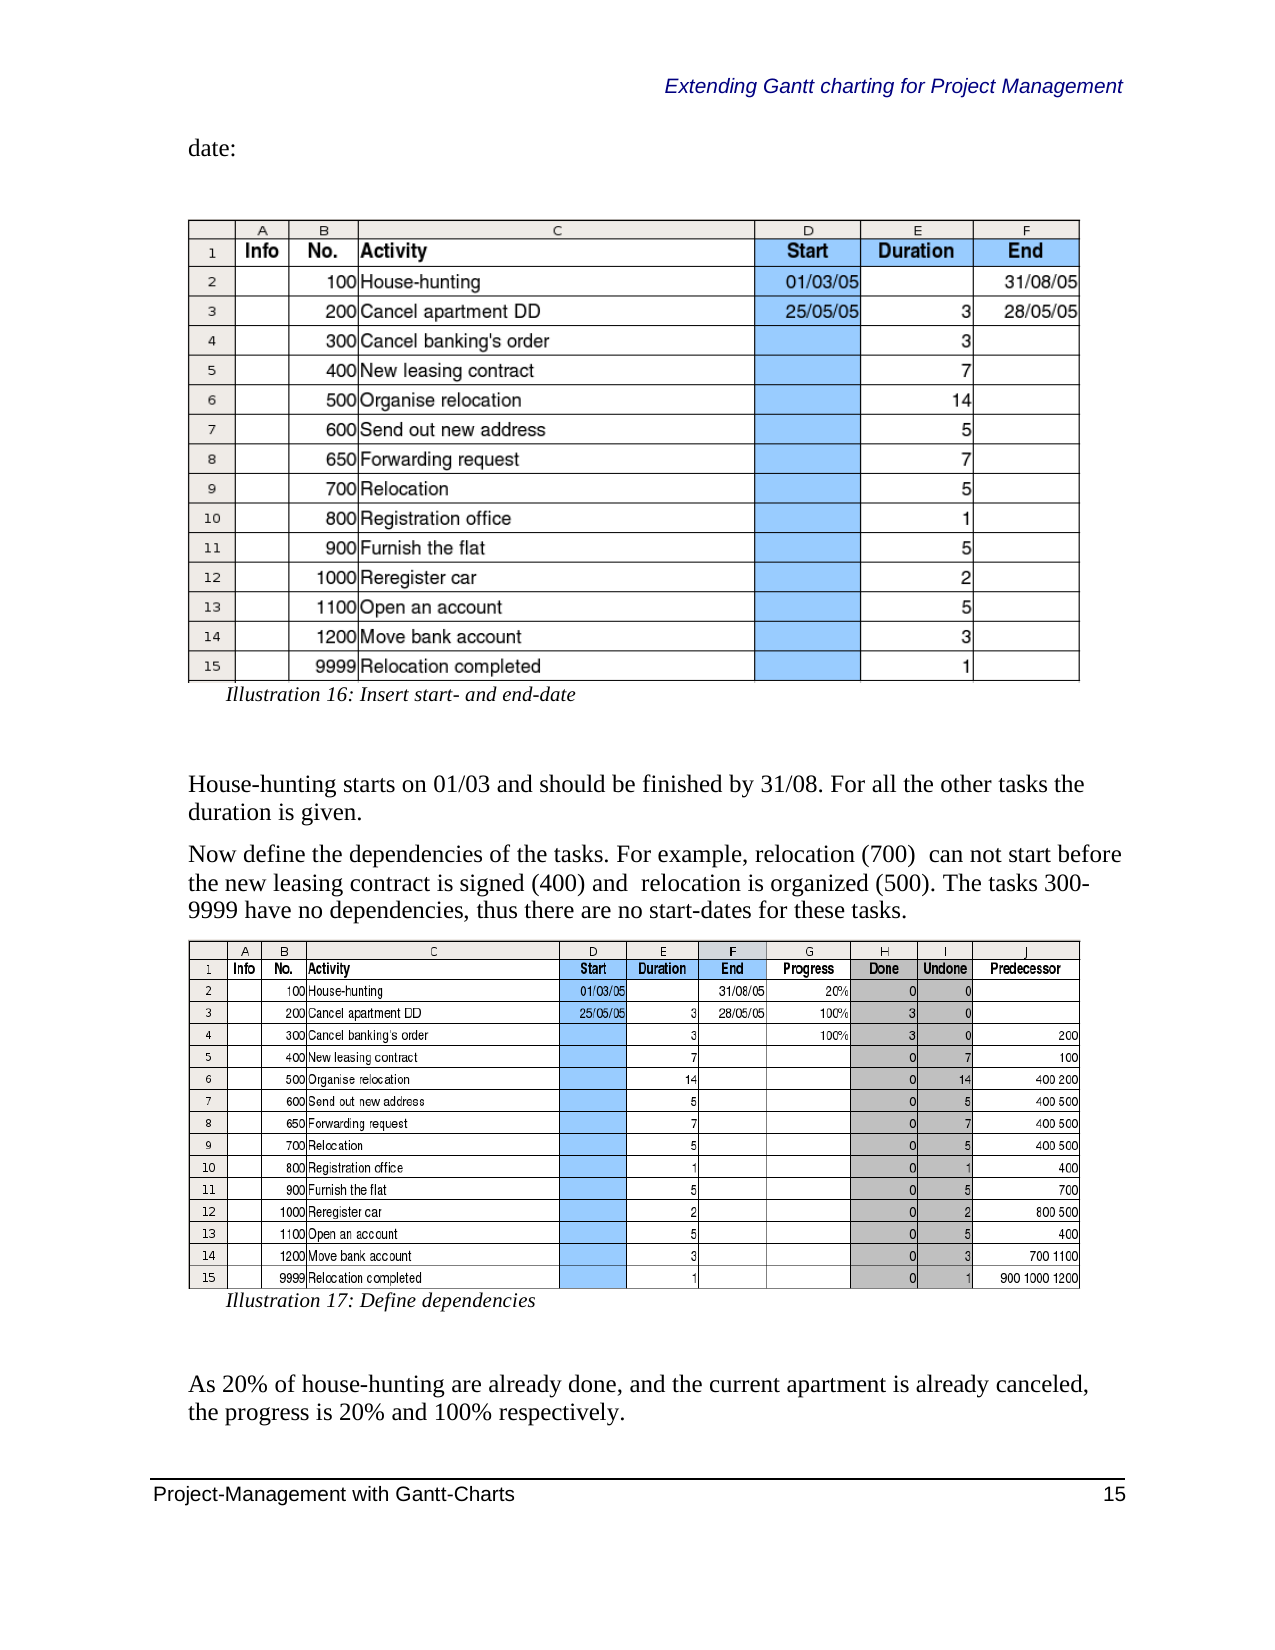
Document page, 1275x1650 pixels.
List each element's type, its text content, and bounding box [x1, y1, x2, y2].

text Illustration 17: Define dependencies [226, 1289, 1081, 1312]
text As 20% of house-hunting are already done, and the current apartment is already canceled, the progress is 20% and 100% respectively. [188, 1370, 1125, 1426]
picture [187, 219, 1081, 683]
text Illustration 16: Insert start- and end-date [226, 683, 1080, 706]
picture [188, 939, 1081, 1289]
text House-hunting starts on 01/03 and should be finished by 31/08. For all the other tasks the duration is given. [188, 769, 1125, 826]
text Now define the dependencies of the tasks. For example, relocation (700) can not start before the new leasing contract is signed (400) and relocation is organized (500). The tasks 300-9999 have no dependencies, thus there are no start-dates for these tasks. [188, 840, 1125, 924]
text date: [188, 134, 1125, 162]
